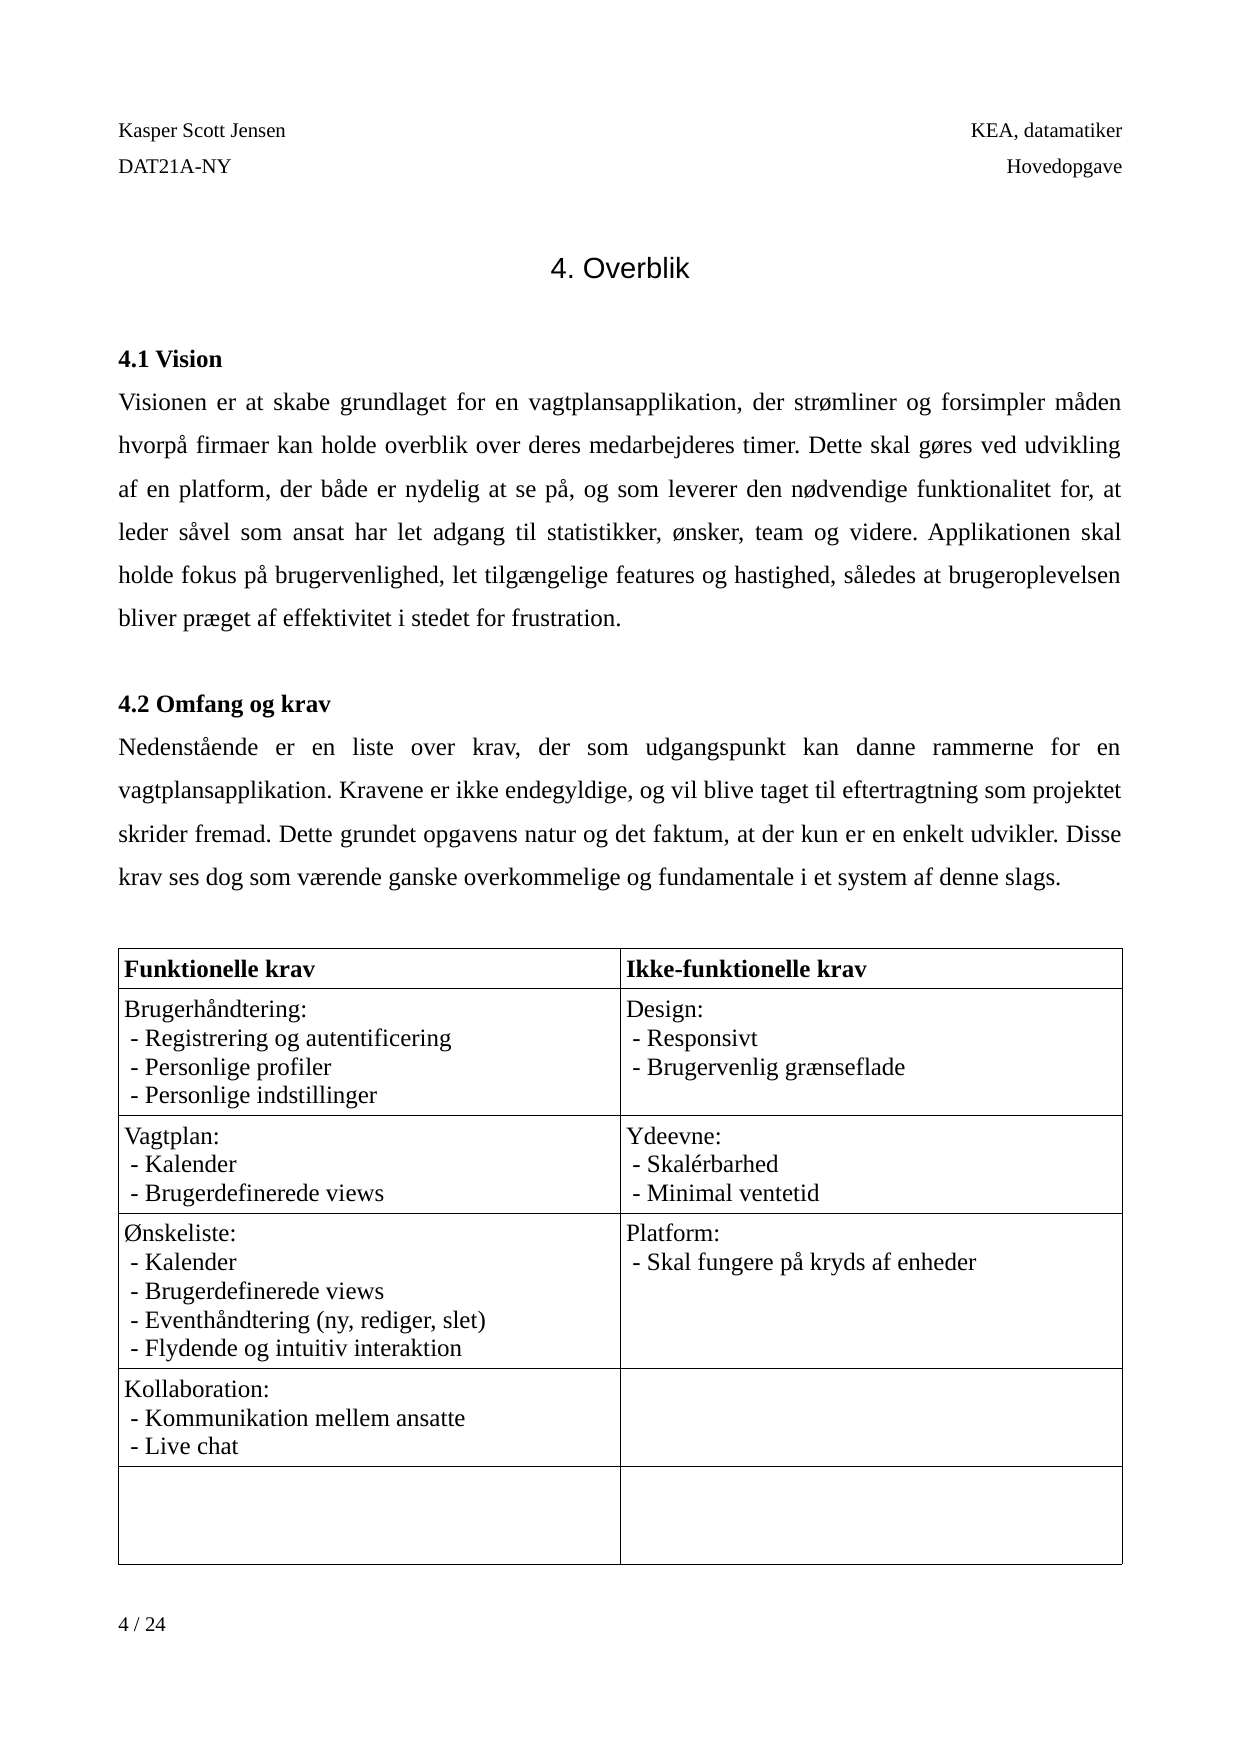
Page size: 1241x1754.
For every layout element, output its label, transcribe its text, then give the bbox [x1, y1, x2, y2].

table_cell [119, 1467, 620, 1564]
text 4.1 Vision [118, 344, 1122, 373]
table_cell Brugerhåndtering: - Registrering og autentificering - Personlige profiler - Personlige indstillinger [119, 989, 620, 1115]
table_header Funktionelle krav [119, 949, 620, 988]
table_cell Ønskeliste: - Kalender - Brugerdefinerede views - Eventhåndtering (ny, rediger, slet) - Flydende og intuitiv interaktion [119, 1214, 620, 1368]
table_cell Platform: - Skal fungere på kryds af enheder [621, 1214, 1122, 1368]
table_cell Design: - Responsivt - Brugervenlig grænseflade [621, 989, 1122, 1115]
table_cell Kollaboration: - Kommunikation mellem ansatte - Live chat [119, 1369, 620, 1466]
text Visionen er at skabe grundlaget for en vagtplansapplikation, der strømliner og forsimpler måden hvorpå firmaer kan holde overblik over deres medarbejderes timer. Dette skal gøres ved udvikling af en platform, der både er nydelig at se på, og som leverer den nødvendige funktionalitet for, at leder såvel som ansat har let adgang til statistikker, ønsker, team og videre. Applikationen skal holde fokus på brugervenlighed, let tilgængelige features og hastighed, således at brugeroplevelsen bliver præget af effektivitet i stedet for frustration. [118, 387, 1122, 632]
table_cell [621, 1369, 1122, 1466]
text 4.2 Omfang og krav [118, 689, 1122, 718]
table_cell Ydeevne: - Skalérbarhed - Minimal ventetid [621, 1116, 1122, 1213]
text 4. Overblik [118, 251, 1122, 284]
table_cell Vagtplan: - Kalender - Brugerdefinerede views [119, 1116, 620, 1213]
table_header Ikke-funktionelle krav [621, 949, 1122, 988]
table_cell [621, 1467, 1122, 1564]
text Nedenstående er en liste over krav, der som udgangspunkt kan danne rammerne for en vagtplansapplikation. Kravene er ikke endegyldige, og vil blive taget til eftertragtning som projektet skrider fremad. Dette grundet opgavens natur og det faktum, at der kun er en enkelt udvikler. Disse krav ses dog som værende ganske overkommelige og fundamentale i et system af denne slags. [118, 732, 1122, 891]
